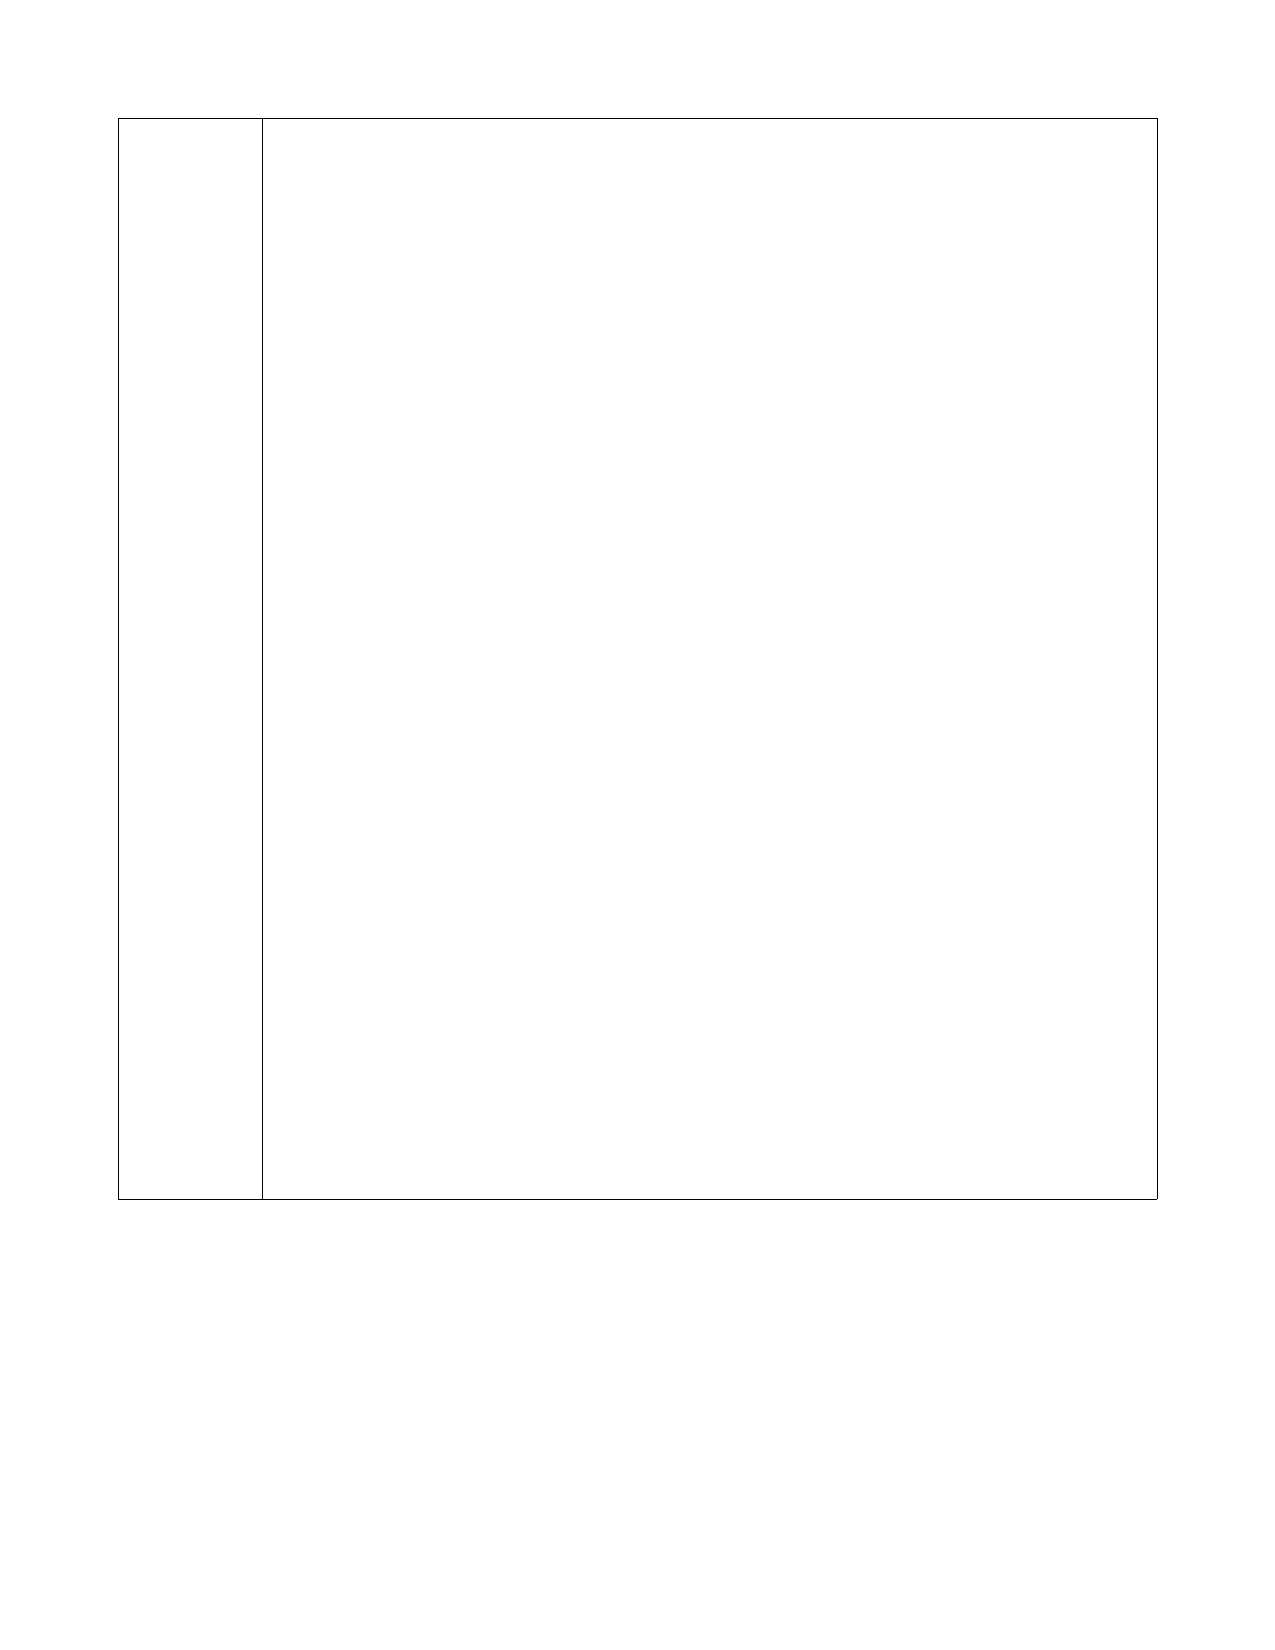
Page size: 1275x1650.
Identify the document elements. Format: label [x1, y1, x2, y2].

table_cell [263, 119, 1157, 1198]
table_cell [119, 119, 262, 1198]
